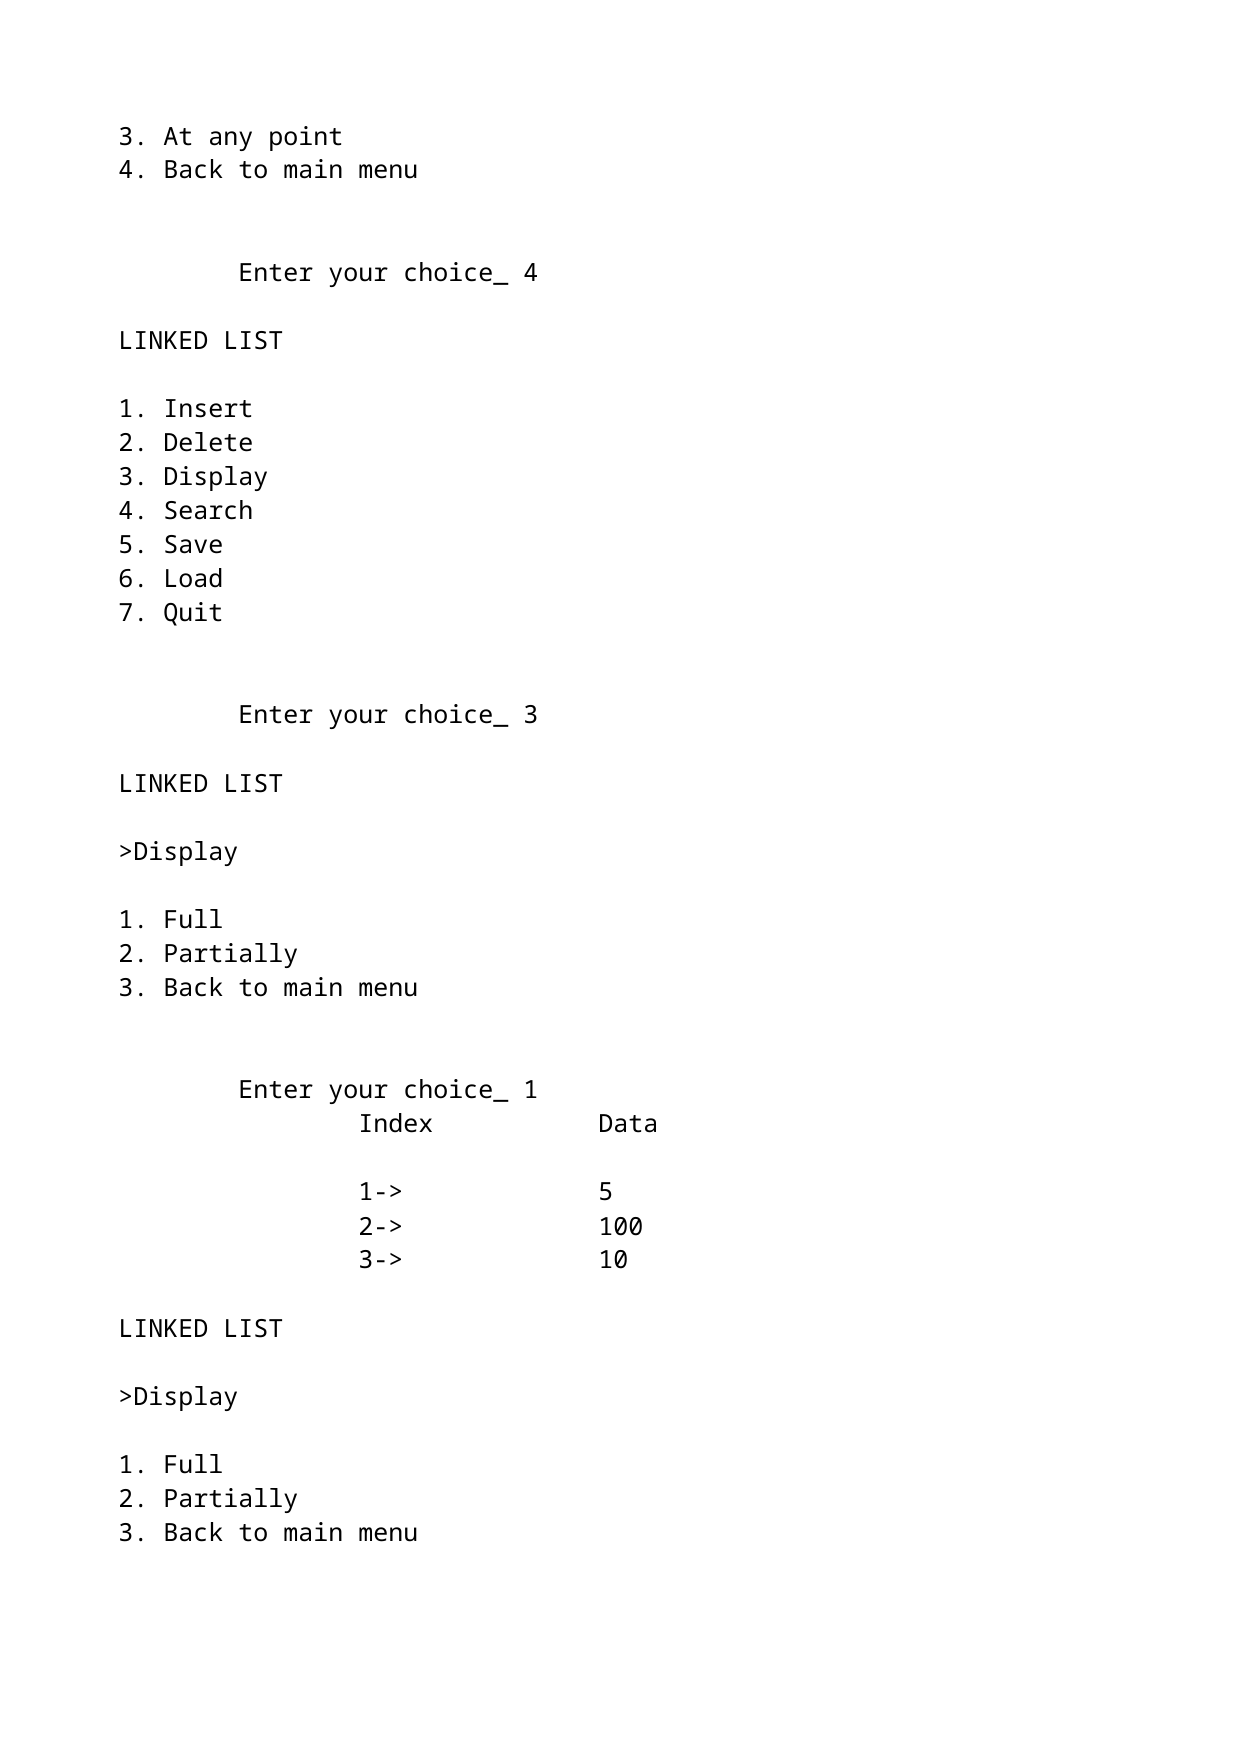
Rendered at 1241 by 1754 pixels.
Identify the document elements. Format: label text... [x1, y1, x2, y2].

text 1. Full [118, 902, 1122, 936]
text LINKED LIST [118, 322, 1122, 357]
text 2-> 100 [118, 1208, 1122, 1242]
text 3. Back to main menu [118, 970, 1122, 1004]
text LINKED LIST [118, 1310, 1122, 1344]
text 4. Search [118, 493, 1122, 527]
text 3-> 10 [118, 1242, 1122, 1276]
text Enter your choice_ 4 [118, 254, 1122, 288]
text 1. Insert [118, 391, 1122, 425]
text 1. Full [118, 1447, 1122, 1481]
text LINKED LIST [118, 765, 1122, 799]
text Enter your choice_ 3 [118, 697, 1122, 731]
text 2. Partially [118, 936, 1122, 970]
text 7. Quit [118, 595, 1122, 629]
text 4. Back to main menu [118, 152, 1122, 186]
text 3. Back to main menu [118, 1515, 1122, 1549]
text 3. Display [118, 459, 1122, 493]
text 3. At any point [118, 118, 1122, 152]
text Index Data [118, 1106, 1122, 1140]
text >Display [118, 833, 1122, 867]
text 2. Partially [118, 1481, 1122, 1515]
text Enter your choice_ 1 [118, 1072, 1122, 1106]
text 6. Load [118, 561, 1122, 595]
text 2. Delete [118, 425, 1122, 459]
text 1-> 5 [118, 1174, 1122, 1208]
text >Display [118, 1378, 1122, 1412]
text 5. Save [118, 527, 1122, 561]
